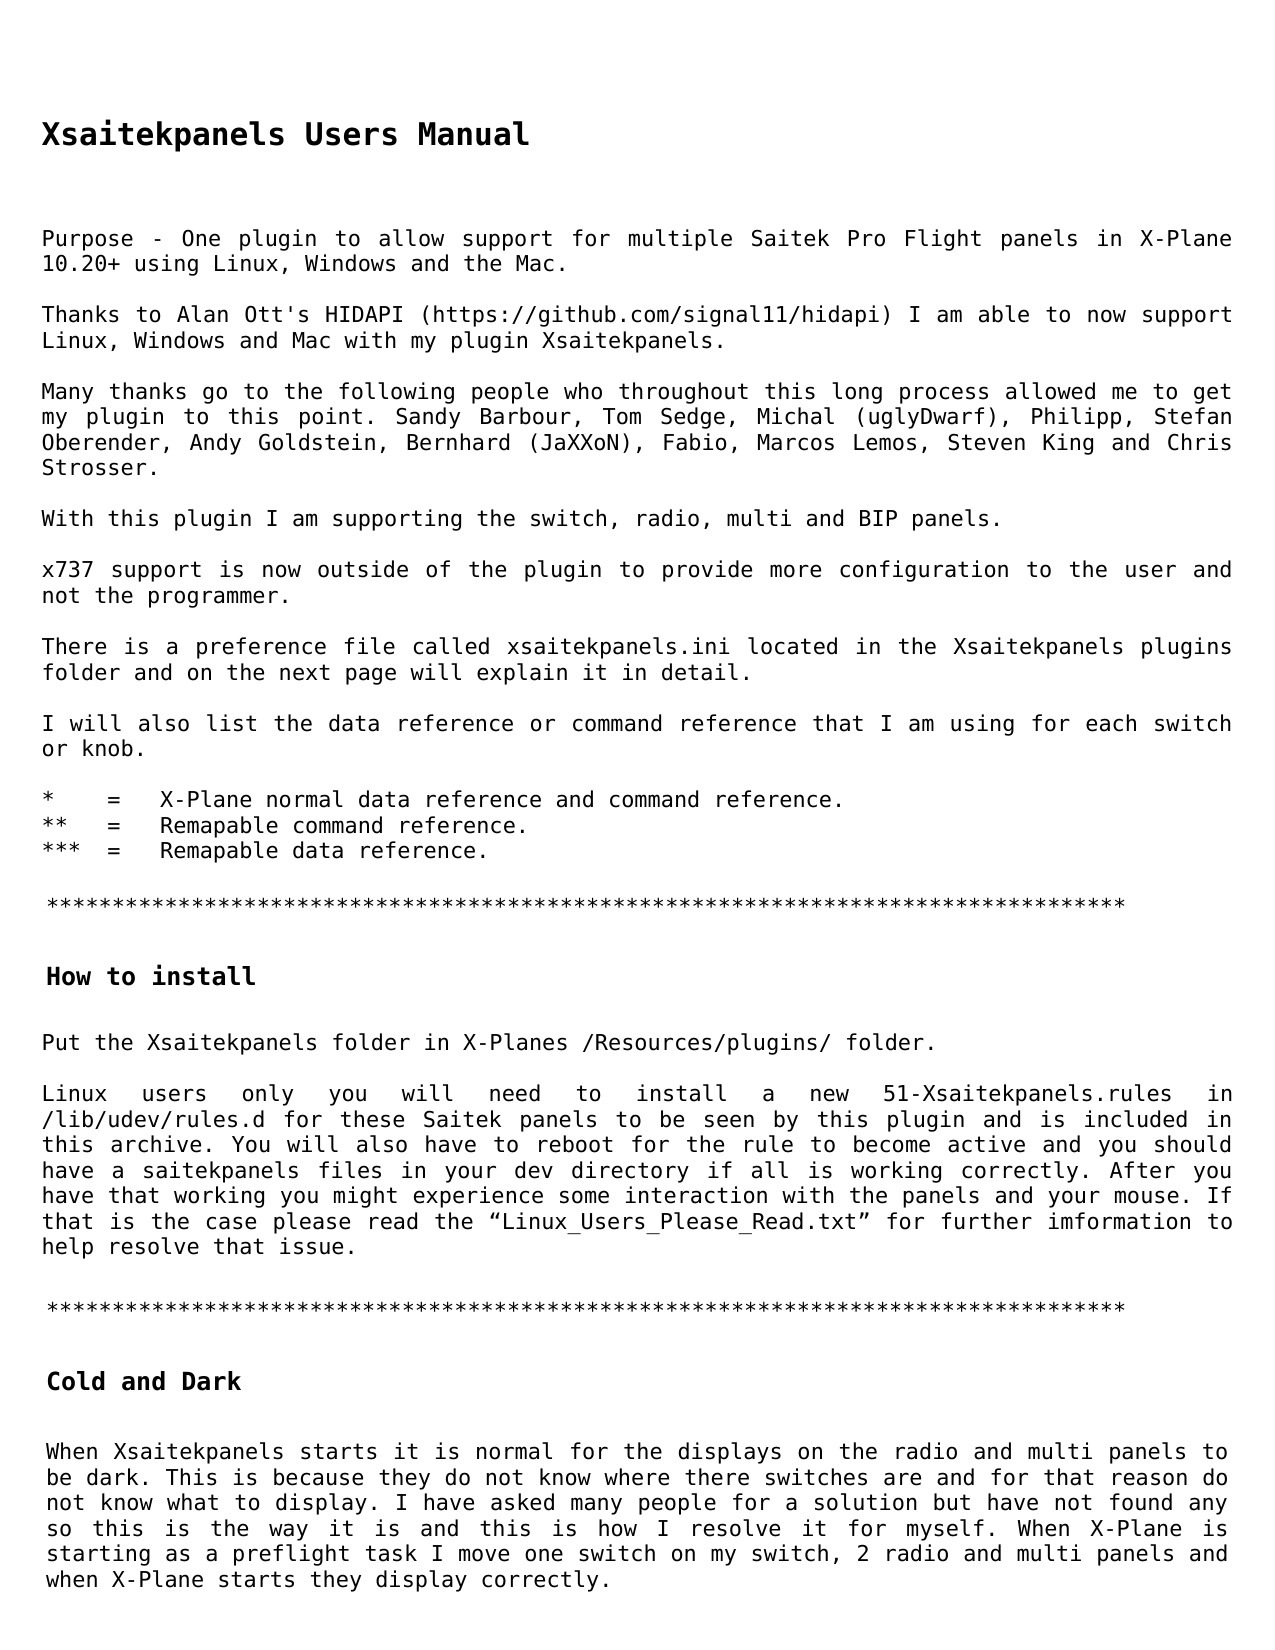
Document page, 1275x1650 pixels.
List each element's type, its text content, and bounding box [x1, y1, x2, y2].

text Put the Xsaitekpanels folder in X-Planes /Resources/plugins/ folder. [41, 1030, 1234, 1056]
text Xsaitekpanels Users Manual [41, 117, 1234, 153]
text Purpose - One plugin to allow support for multiple Saitek Pro Flight panels in X-Plane 10.20+ using Linux, Windows and the Mac. [41, 226, 1234, 277]
text *** = Remapable data reference. [41, 838, 1234, 864]
text Linux users only you will need to install a new 51-Xsaitekpanels.rules in /lib/udev/rules.d for these Saitek panels to be seen by this plugin and is included in this archive. You will also have to reboot for the rule to become active and you should have a saitekpanels files in your dev directory if all is working correctly. After you have that working you might experience some interaction with the panels and your mouse. If that is the case please read the “Linux_Users_Please_Read.txt” for further imformation to help resolve that issue. [41, 1081, 1234, 1260]
text ** = Remapable command reference. [41, 813, 1234, 838]
text There is a preference file called xsaitekpanels.ini located in the Xsaitekpanels plugins folder and on the next page will explain it in detail. [41, 634, 1234, 685]
text Many thanks go to the following people who throughout this long process allowed me to get my plugin to this point. Sandy Barbour, Tom Sedge, Michal (uglyDwarf), Philipp, Stefan Oberender, Andy Goldstein, Bernhard (JaXXoN), Fabio, Marcos Lemos, Steven King and Chris Strosser. [41, 379, 1234, 481]
text How to install [41, 958, 1234, 996]
text Cold and Dark [41, 1363, 1234, 1401]
text * = X-Plane normal data reference and command reference. [41, 787, 1234, 813]
text I will also list the data reference or command reference that I am using for each switch or knob. [41, 711, 1234, 762]
text ********************************************************************************** [41, 889, 1234, 924]
text With this plugin I am supporting the switch, radio, multi and BIP panels. [41, 507, 1234, 532]
text x737 support is now outside of the plugin to provide more configuration to the user and not the programmer. [41, 558, 1234, 609]
text When Xsaitekpanels starts it is normal for the displays on the radio and multi panels to be dark. This is because they do not know where there switches are and for that reason do not know what to display. I have asked many people for a solution but have not found any so this is the way it is and this is how I resolve it for myself. When X-Plane is starting as a preflight task I move one switch on my switch, 2 radio and multi panels and when X-Plane starts they display correctly. [41, 1435, 1234, 1597]
text ********************************************************************************** [41, 1294, 1234, 1328]
text Thanks to Alan Ott's HIDAPI (https://github.com/signal11/hidapi) I am able to now support Linux, Windows and Mac with my plugin Xsaitekpanels. [41, 302, 1234, 353]
